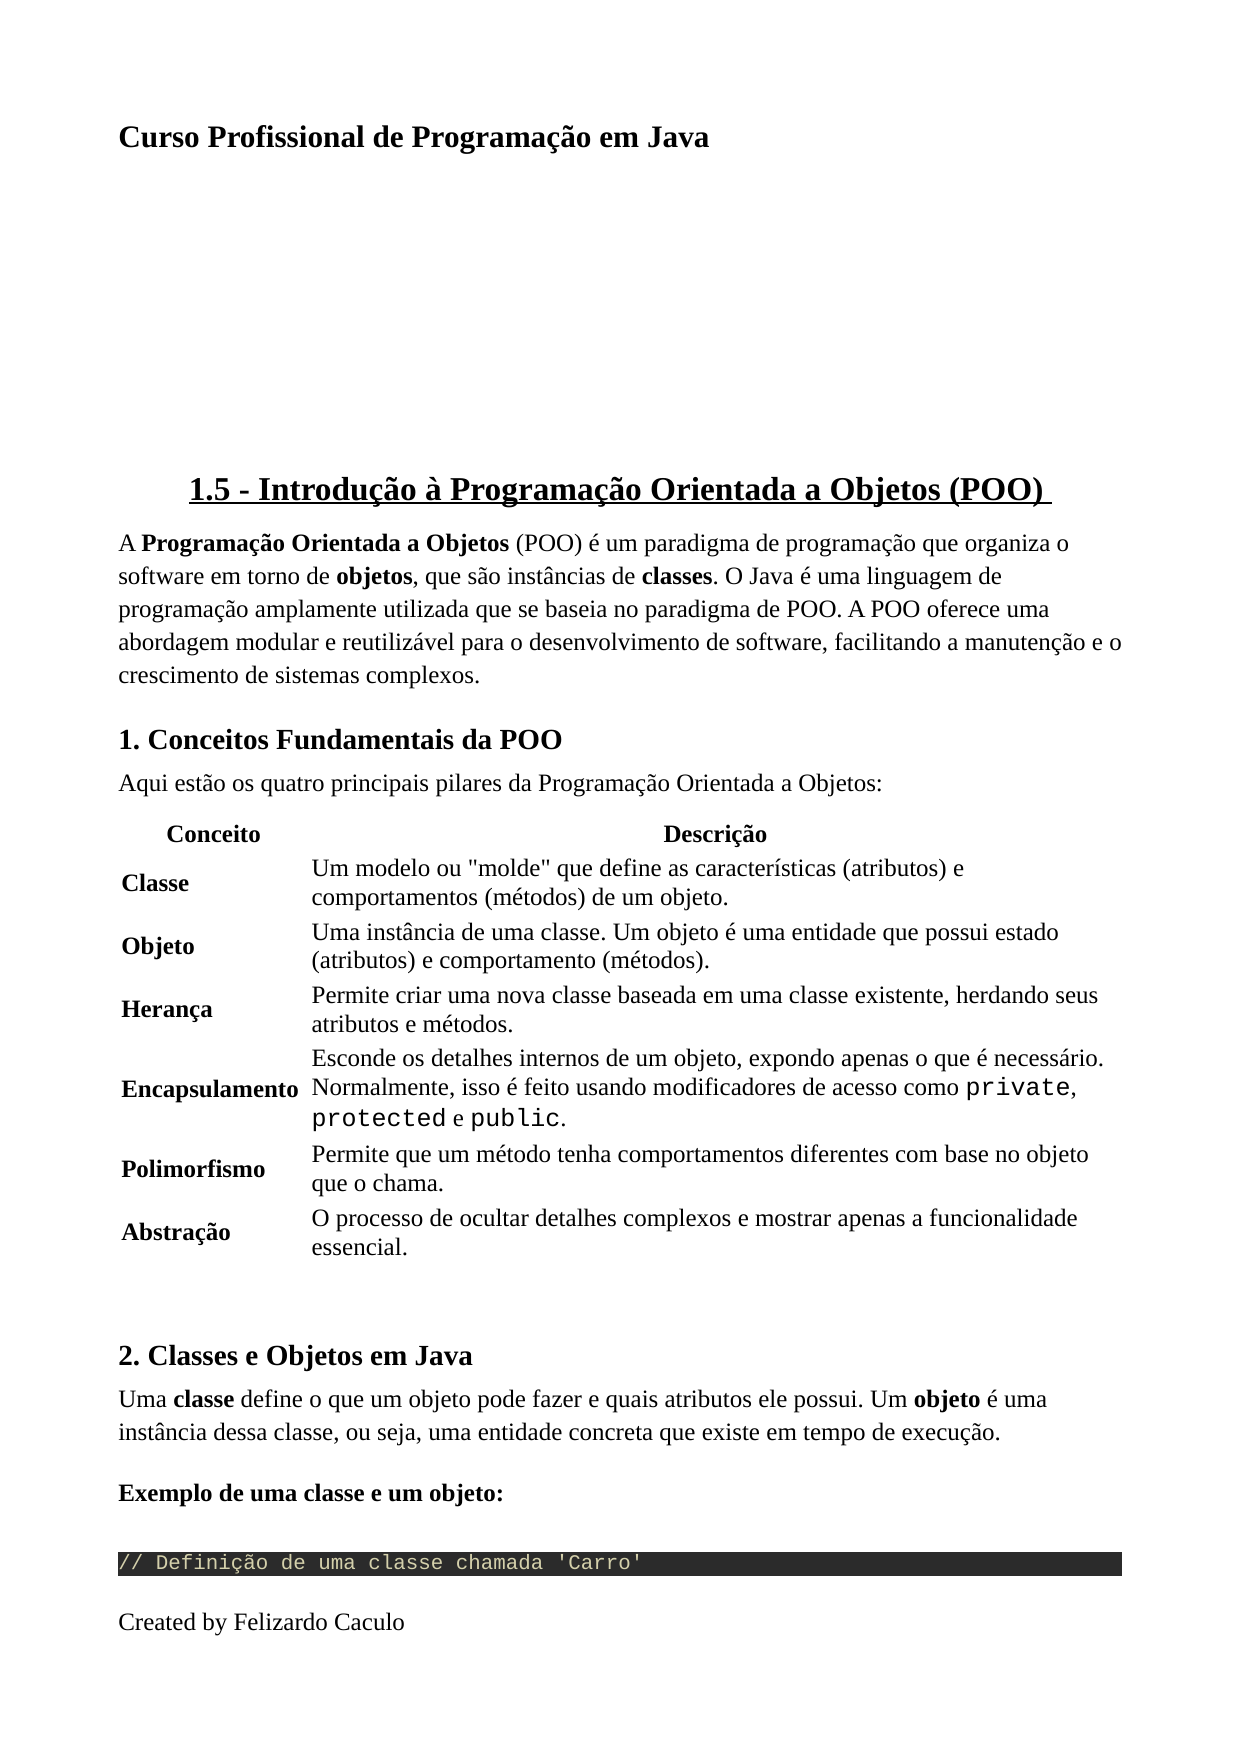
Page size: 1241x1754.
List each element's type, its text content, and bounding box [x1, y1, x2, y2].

text // Definição de uma classe chamada 'Carro' [118, 1552, 1122, 1576]
table_cell Encapsulamento [118, 1040, 308, 1137]
table_cell Esconde os detalhes internos de um objeto, expondo apenas o que é necessário. Normalmente, isso é feito usando modificadores de acesso como private, protected e public. [309, 1040, 1122, 1137]
subtitle Exemplo de uma classe e um objeto: [118, 1478, 1122, 1506]
table_cell Classe [118, 850, 308, 914]
subtitle 1. Conceitos Fundamentais da POO [118, 722, 1122, 756]
text A Programação Orientada a Objetos (POO) é um paradigma de programação que organiza o software em torno de objetos, que são instâncias de classes. O Java é uma linguagem de programação amplamente utilizada que se baseia no paradigma de POO. A POO oferece uma abordagem modular e reutilizável para o desenvolvimento de software, facilitando a manutenção e o crescimento de sistemas complexos. [118, 528, 1122, 689]
table_cell O processo de ocultar detalhes complexos e mostrar apenas a funcionalidade essencial. [309, 1200, 1122, 1263]
text Aqui estão os quatro principais pilares da Programação Orientada a Objetos: [118, 768, 1122, 797]
table_cell Uma instância de uma classe. Um objeto é uma entidade que possui estado (atributos) e comportamento (métodos). [309, 914, 1122, 977]
table_cell Permite criar uma nova classe baseada em uma classe existente, herdando seus atributos e métodos. [309, 977, 1122, 1040]
text 1.5 - Introdução à Programação Orientada a Objetos (POO) [118, 469, 1122, 507]
table_cell Polimorfismo [118, 1137, 308, 1200]
table_cell Herança [118, 977, 308, 1040]
table_header Descrição [309, 816, 1122, 850]
table_cell Abstração [118, 1200, 308, 1263]
table_cell Permite que um método tenha comportamentos diferentes com base no objeto que o chama. [309, 1137, 1122, 1200]
table_cell Um modelo ou "molde" que define as características (atributos) e comportamentos (métodos) de um objeto. [309, 850, 1122, 914]
subtitle 2. Classes e Objetos em Java [118, 1338, 1122, 1372]
text Uma classe define o que um objeto pode fazer e quais atributos ele possui. Um objeto é uma instância dessa classe, ou seja, uma entidade concreta que existe em tempo de execução. [118, 1384, 1122, 1446]
table_header Conceito [118, 816, 308, 850]
table_cell Objeto [118, 914, 308, 977]
